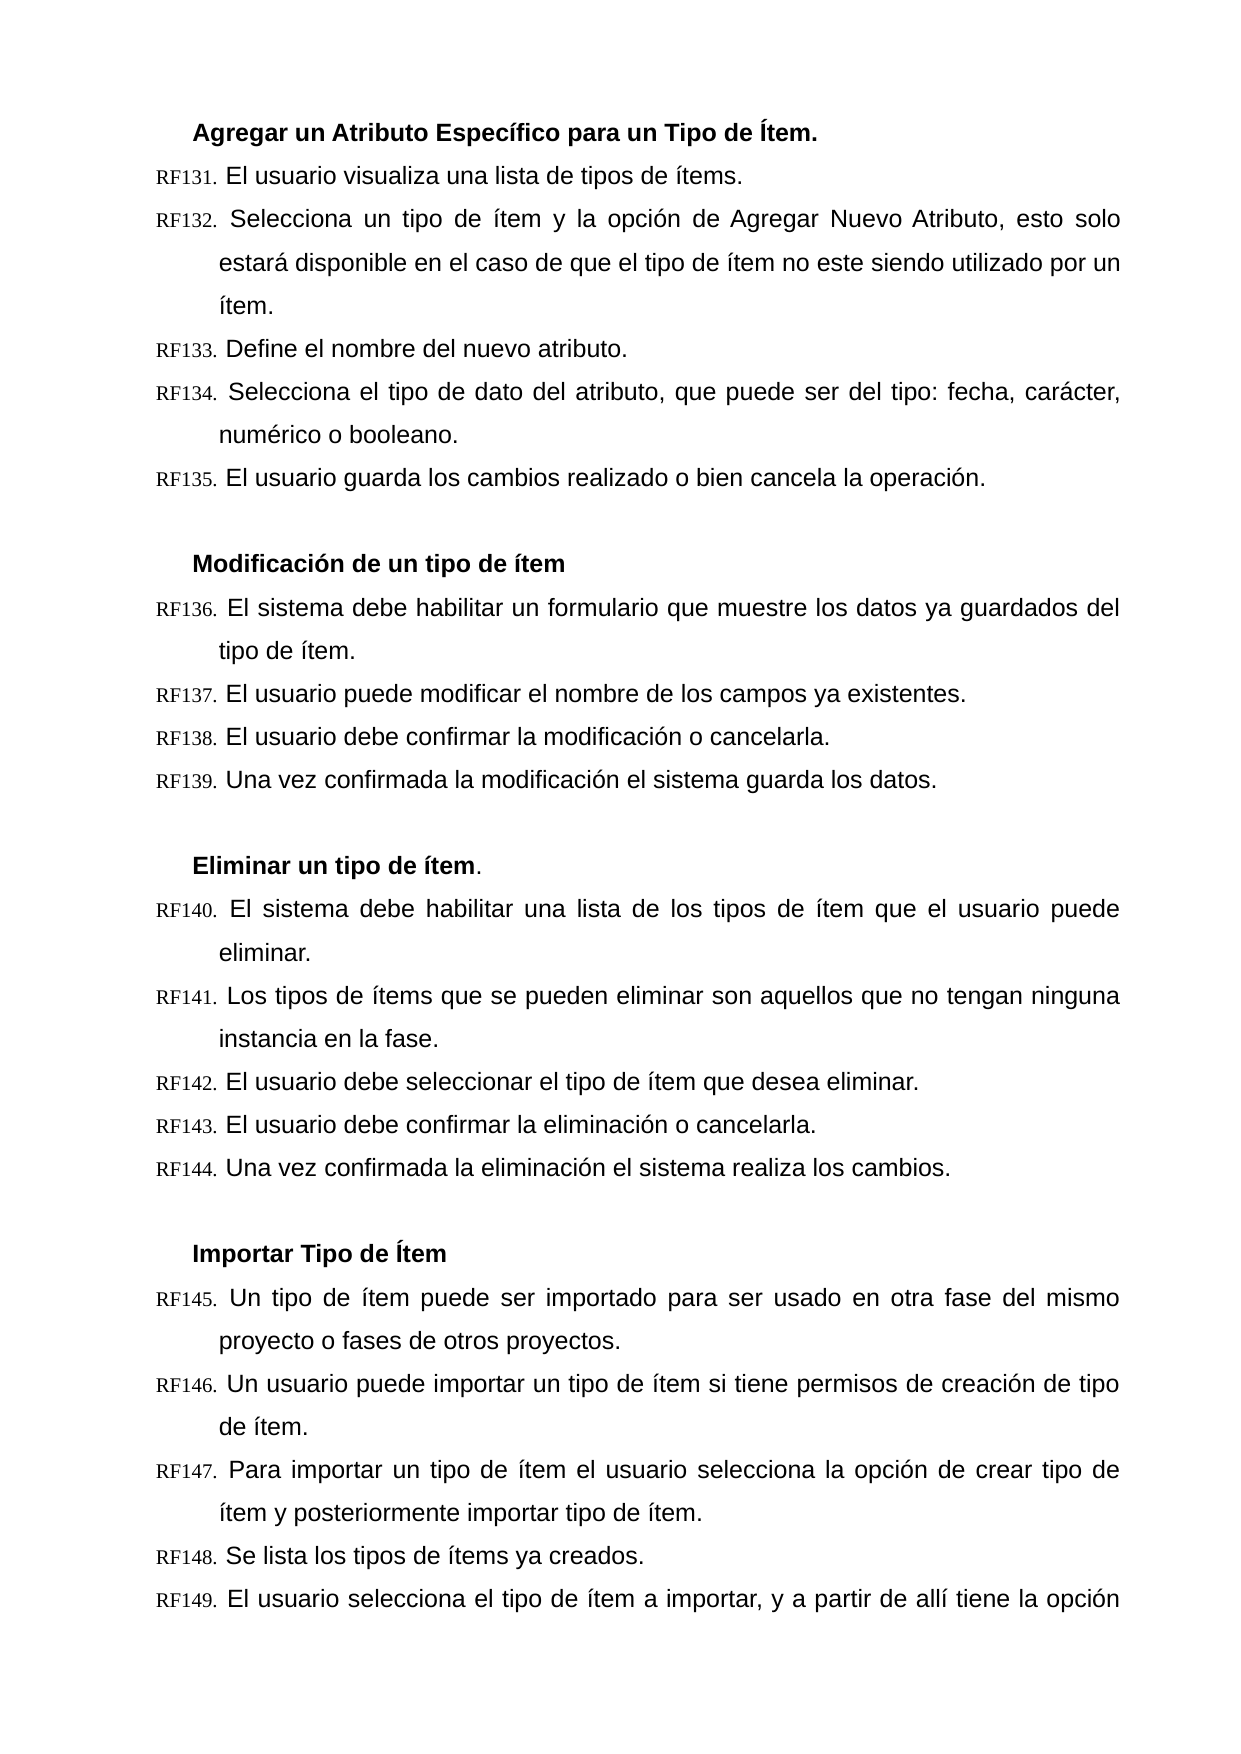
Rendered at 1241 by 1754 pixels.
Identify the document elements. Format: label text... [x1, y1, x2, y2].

list El usuario debe seleccionar el tipo de ítem que desea eliminar. [156, 1067, 1122, 1096]
list El usuario debe confirmar la eliminación o cancelarla. [156, 1110, 1122, 1139]
list El sistema debe habilitar una lista de los tipos de ítem que el usuario puede eliminar. [156, 894, 1122, 966]
text Modificación de un tipo de ítem [118, 549, 1122, 578]
list El usuario guarda los cambios realizado o bien cancela la operación. [156, 463, 1122, 492]
list Se lista los tipos de ítems ya creados. [156, 1541, 1122, 1570]
list Los tipos de ítems que se pueden eliminar son aquellos que no tengan ninguna instancia en la fase. [156, 981, 1122, 1052]
list Una vez confirmada la modificación el sistema guarda los datos. [156, 765, 1122, 794]
list Un usuario puede importar un tipo de ítem si tiene permisos de creación de tipo de ítem. [156, 1369, 1122, 1441]
list El usuario visualiza una lista de tipos de ítems. [156, 161, 1122, 190]
text Agregar un Atributo Específico para un Tipo de Ítem. [118, 118, 1122, 147]
list El usuario puede modificar el nombre de los campos ya existentes. [156, 679, 1122, 707]
list El usuario debe confirmar la modificación o cancelarla. [156, 722, 1122, 751]
list El sistema debe habilitar un formulario que muestre los datos ya guardados del tipo de ítem. [156, 592, 1122, 664]
list Define el nombre del nuevo atributo. [156, 334, 1122, 362]
text Eliminar un tipo de ítem. [118, 851, 1122, 880]
text Importar Tipo de Ítem [118, 1239, 1122, 1268]
list Una vez confirmada la eliminación el sistema realiza los cambios. [156, 1153, 1122, 1182]
list Selecciona un tipo de ítem y la opción de Agregar Nuevo Atributo, esto solo estará disponible en el caso de que el tipo de ítem no este siendo utilizado por un ítem. [156, 204, 1122, 319]
list Un tipo de ítem puede ser importado para ser usado en otra fase del mismo proyecto o fases de otros proyectos. [156, 1282, 1122, 1354]
list Para importar un tipo de ítem el usuario selecciona la opción de crear tipo de ítem y posteriormente importar tipo de ítem. [156, 1455, 1122, 1527]
list Selecciona el tipo de dato del atributo, que puede ser del tipo: fecha, carácter, numérico o booleano. [156, 377, 1122, 449]
list El usuario selecciona el tipo de ítem a importar, y a partir de allí tiene la opción [156, 1584, 1122, 1613]
